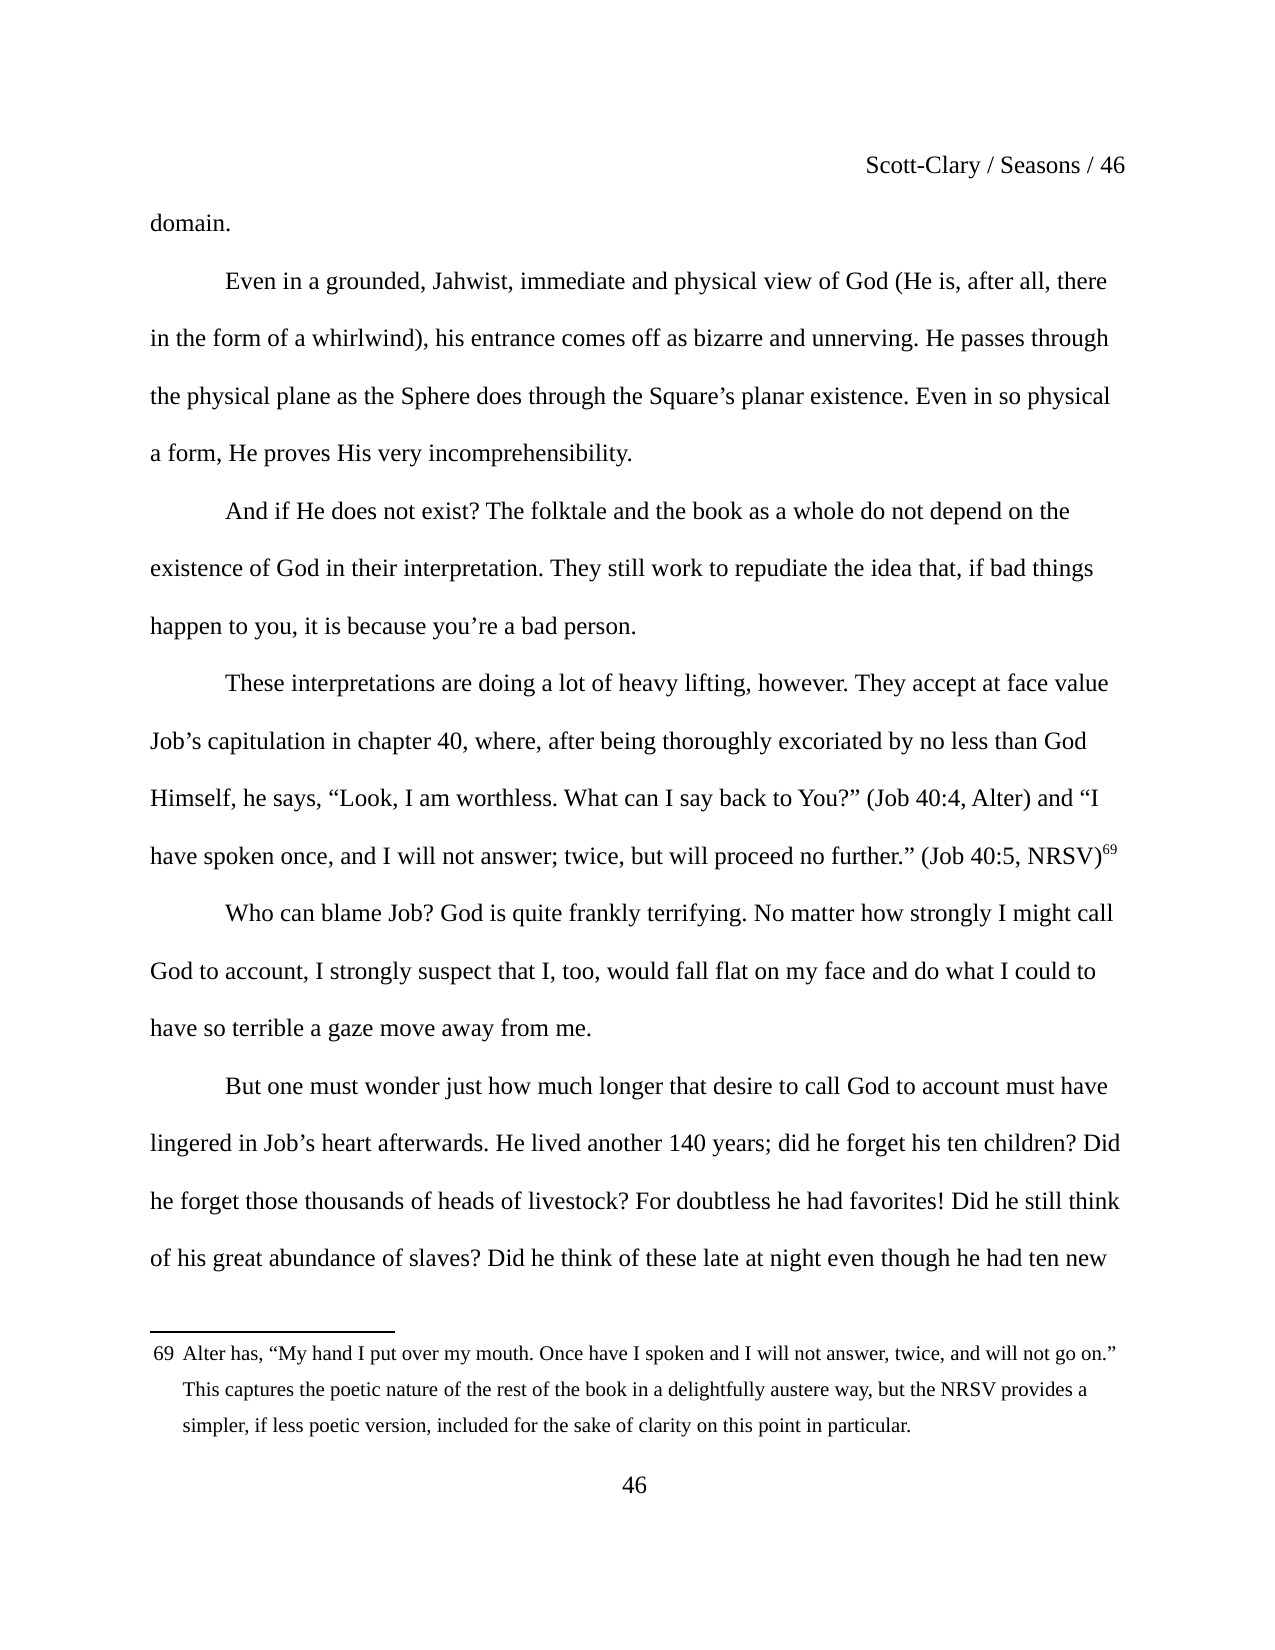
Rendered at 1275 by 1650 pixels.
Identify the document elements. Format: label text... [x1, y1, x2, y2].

text Who can blame Job? God is quite frankly terrifying. No matter how strongly I might call God to account, I strongly suspect that I, too, would fall flat on my face and do what I could to have so terrible a gaze move away from me. [150, 898, 1125, 1042]
text But one must wonder just how much longer that desire to call God to account must have lingered in Job’s heart afterwards. He lived another 140 years; did he forget his ten children? Did he forget those thousands of heads of livestock? For doubtless he had favorites! Did he still think of his great abundance of slaves? Did he think of these late at night even though he had ten new [150, 1071, 1125, 1272]
text domain. [150, 208, 1125, 237]
text These interpretations are doing a lot of heavy lifting, however. They accept at face value Job’s capitulation in chapter 40, where, after being thoroughly excoriated by no less than God Himself, he says, “Look, I am worthless. What can I say back to You?” (Job 40:4, Alter) and “I have spoken once, and I will not answer; twice, but will proceed no further.” (Job 40:5, NRSV) [150, 668, 1125, 869]
text And if He does not exist? The folktale and the book as a whole do not depend on the existence of God in their interpretation. They still work to repudiate the idea that, if bad things happen to you, it is because you’re a bad person. [150, 496, 1125, 639]
text Even in a grounded, Jahwist, immediate and physical view of God (He is, after all, there in the form of a whirlwind), his entrance comes off as bizarre and unnerving. He passes through the physical plane as the Sphere does through the Square’s planar existence. Even in so physical a form, He proves His very incomprehensibility. [150, 266, 1125, 467]
text Alter has, “My hand I put over my mouth. Once have I spoken and I will not answer, twice, and will not go on.” This captures the poetic nature of the rest of the book in a delightfully austere way, but the NRSV provides a simpler, if less poetic version, included for the sake of clarity on this point in particular. [150, 1338, 1125, 1440]
